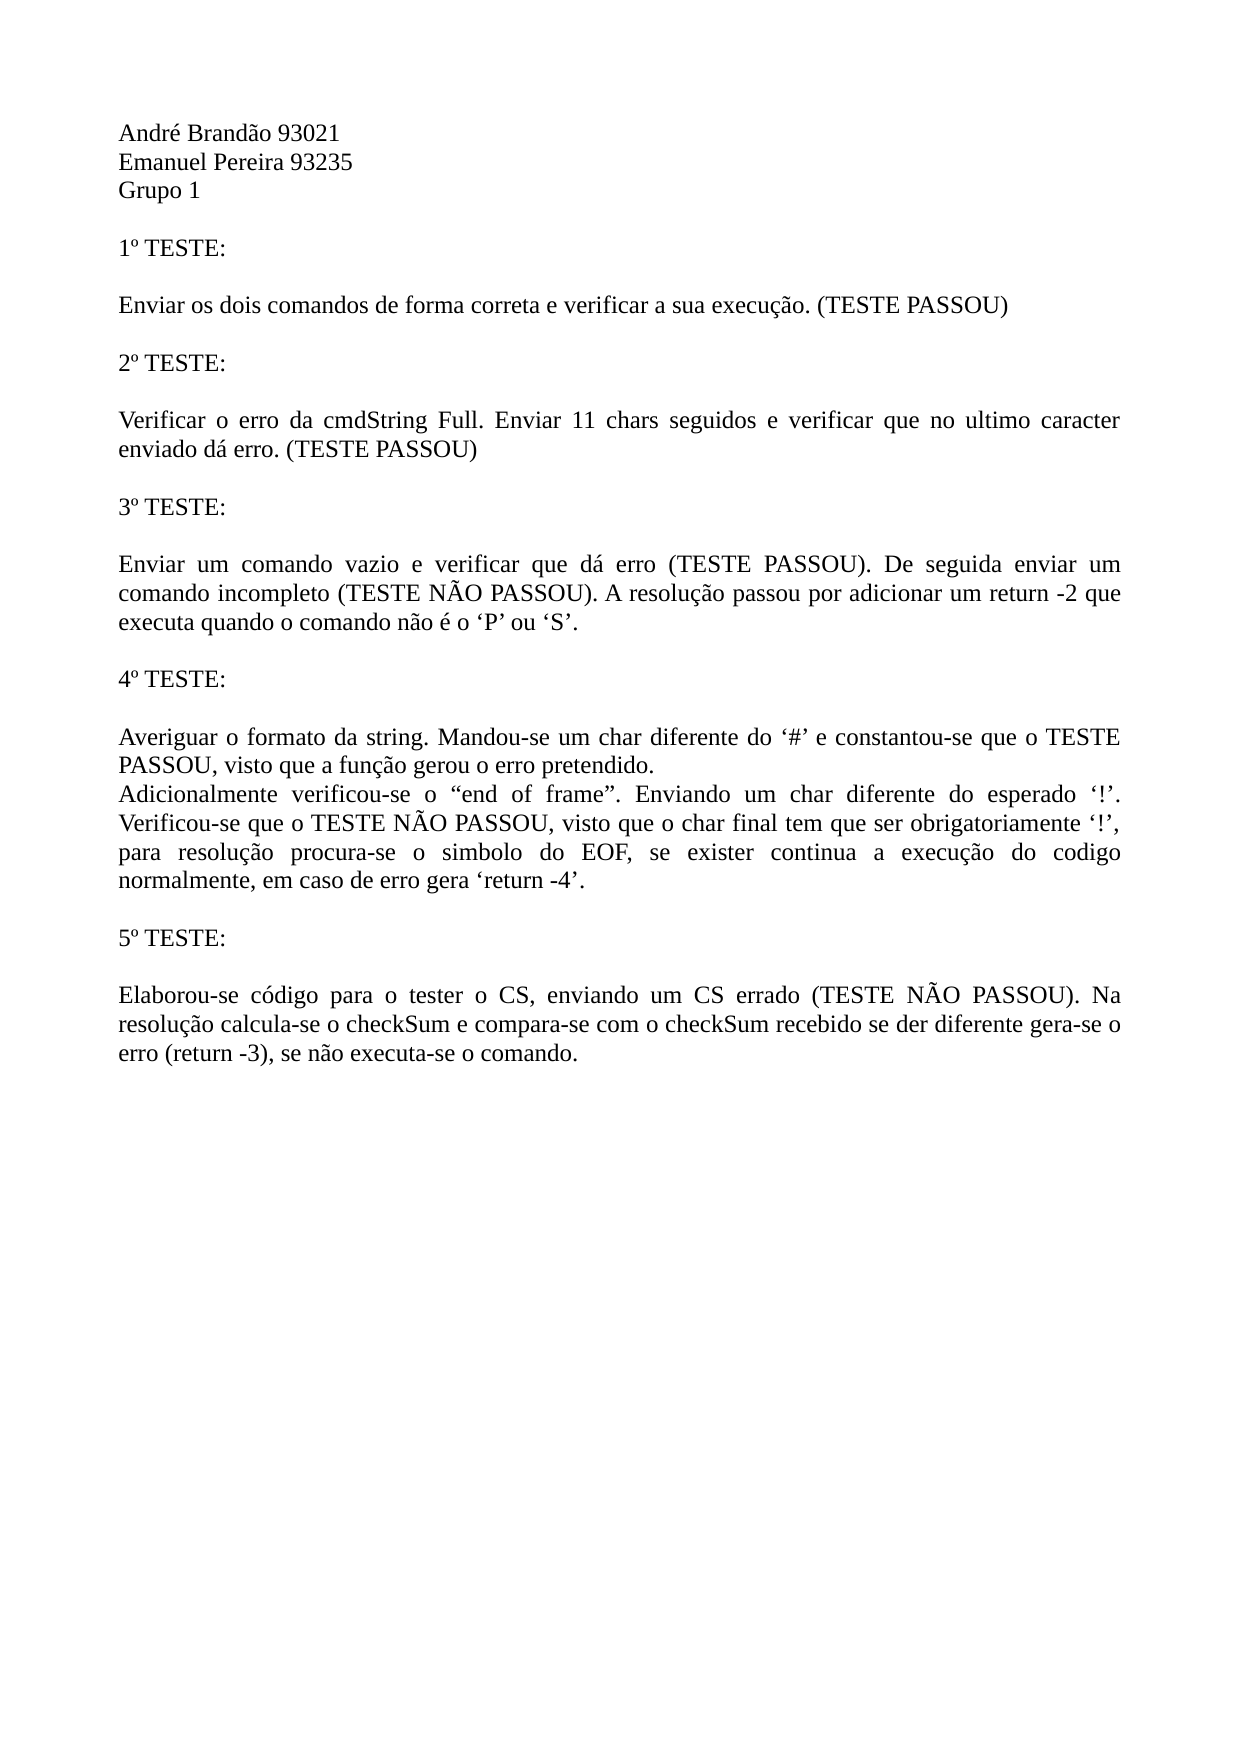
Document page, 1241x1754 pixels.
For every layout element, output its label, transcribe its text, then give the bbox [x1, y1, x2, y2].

text 3º TESTE: [118, 492, 1122, 521]
text Enviar um comando vazio e verificar que dá erro (TESTE PASSOU). De seguida enviar um comando incompleto (TESTE NÃO PASSOU). A resolução passou por adicionar um return -2 que executa quando o comando não é o ‘P’ ou ‘S’. [118, 549, 1122, 636]
text Elaborou-se código para o tester o CS, enviando um CS errado (TESTE NÃO PASSOU). Na resolução calcula-se o checkSum e compara-se com o checkSum recebido se der diferente gera-se o erro (return -3), se não executa-se o comando. [118, 981, 1122, 1067]
text André Brandão 93021 [118, 118, 1122, 147]
text Emanuel Pereira 93235 [118, 147, 1122, 176]
text Enviar os dois comandos de forma correta e verificar a sua execução. (TESTE PASSOU) [118, 291, 1122, 319]
text Verificar o erro da cmdString Full. Enviar 11 chars seguidos e verificar que no ultimo caracter enviado dá erro. (TESTE PASSOU) [118, 406, 1122, 463]
text 4º TESTE: [118, 664, 1122, 693]
text 2º TESTE: [118, 348, 1122, 377]
text Averiguar o formato da string. Mandou-se um char diferente do ‘#’ e constantou-se que o TESTE PASSOU, visto que a função gerou o erro pretendido. [118, 722, 1122, 779]
text 1º TESTE: [118, 233, 1122, 262]
text Adicionalmente verificou-se o “end of frame”. Enviando um char diferente do esperado ‘!’. Verificou-se que o TESTE NÃO PASSOU, visto que o char final tem que ser obrigatoriamente ‘!’, para resolução procura-se o simbolo do EOF, se exister continua a execução do codigo normalmente, em caso de erro gera ‘return -4’. [118, 779, 1122, 894]
text 5º TESTE: [118, 923, 1122, 952]
text Grupo 1 [118, 176, 1122, 204]
